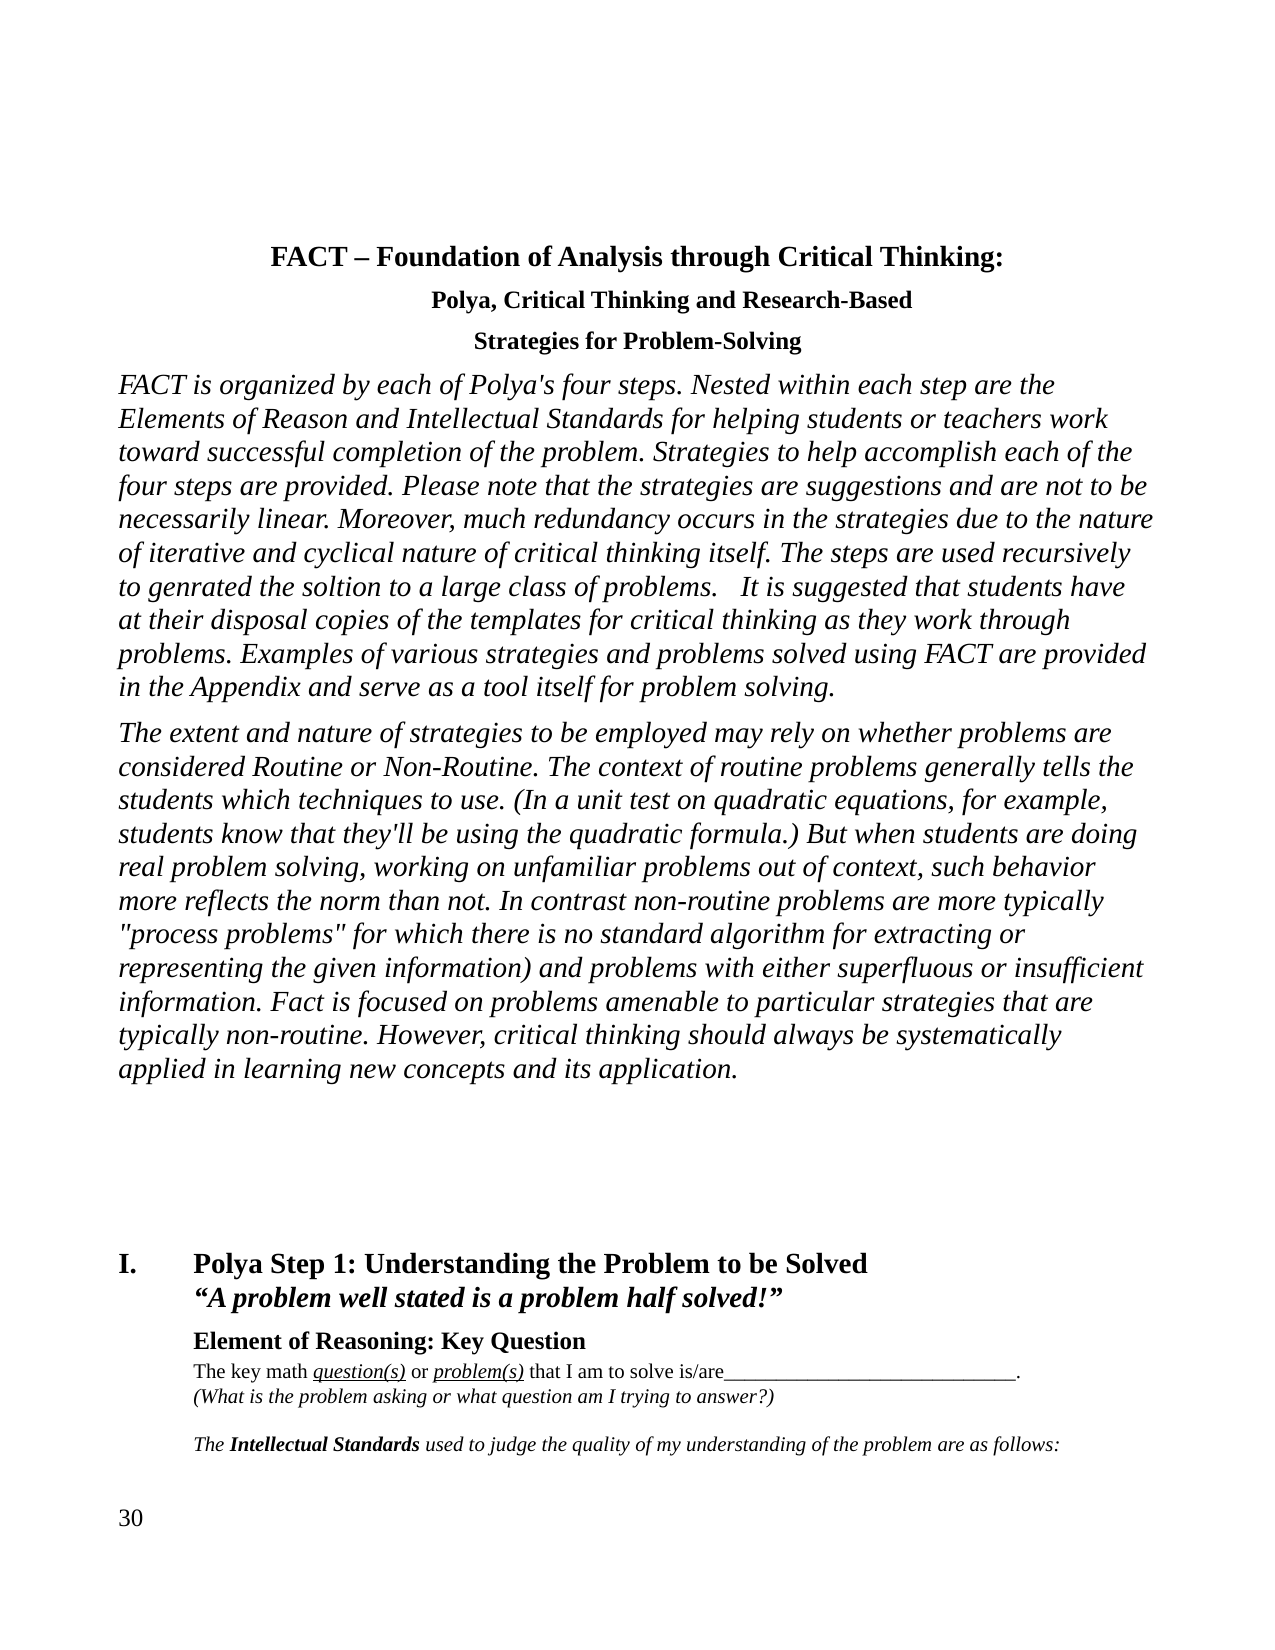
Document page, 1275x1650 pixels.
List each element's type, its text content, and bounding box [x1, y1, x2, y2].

text (What is the problem asking or what question am I trying to answer?) [118, 1384, 1157, 1408]
text FACT – Foundation of Analysis through Critical Thinking: [118, 239, 1157, 272]
text FACT is organized by each of Polya's four steps. Nested within each step are the Elements of Reason and Intellectual Standards for helping students or teachers work toward successful completion of the problem. Strategies to help accomplish each of the four steps are provided. Please note that the strategies are suggestions and are not to be necessarily linear. Moreover, much redundancy occurs in the strategies due to the nature of iterative and cyclical nature of critical thinking itself. The steps are used recursively to genrated the soltion to a large class of problems. It is suggested that students have at their disposal copies of the templates for critical thinking as they work through problems. Examples of various strategies and problems solved using FACT are provided in the Appendix and serve as a tool itself for problem solving. [118, 367, 1157, 703]
text Polya, Critical Thinking and Research-Based [118, 285, 1157, 314]
text The key math question(s) or problem(s) that I am to solve is/are____________________________. [118, 1355, 1157, 1384]
text I. Polya Step 1: Understanding the Problem to be Solved [118, 1247, 1157, 1280]
text The Intellectual Standards used to judge the quality of my understanding of the problem are as follows: [118, 1432, 1157, 1456]
text Strategies for Problem-Solving [118, 326, 1157, 355]
text Element of Reasoning: Key Question [118, 1326, 1157, 1355]
text The extent and nature of strategies to be employed may rely on whether problems are considered Routine or Non-Routine. The context of routine problems generally tells the students which techniques to use. (In a unit test on quadratic equations, for example, students know that they'll be using the quadratic formula.) But when students are doing real problem solving, working on unfamiliar problems out of context, such behavior more reflects the norm than not. In contrast non-routine problems are more typically "process problems" for which there is no standard algorithm for extracting or representing the given information) and problems with either superfluous or insufficient information. Fact is focused on problems amenable to particular strategies that are typically non-routine. However, critical thinking should always be systematically applied in learning new concepts and its application. [118, 715, 1157, 1084]
text “A problem well stated is a problem half solved!” [118, 1280, 1157, 1314]
